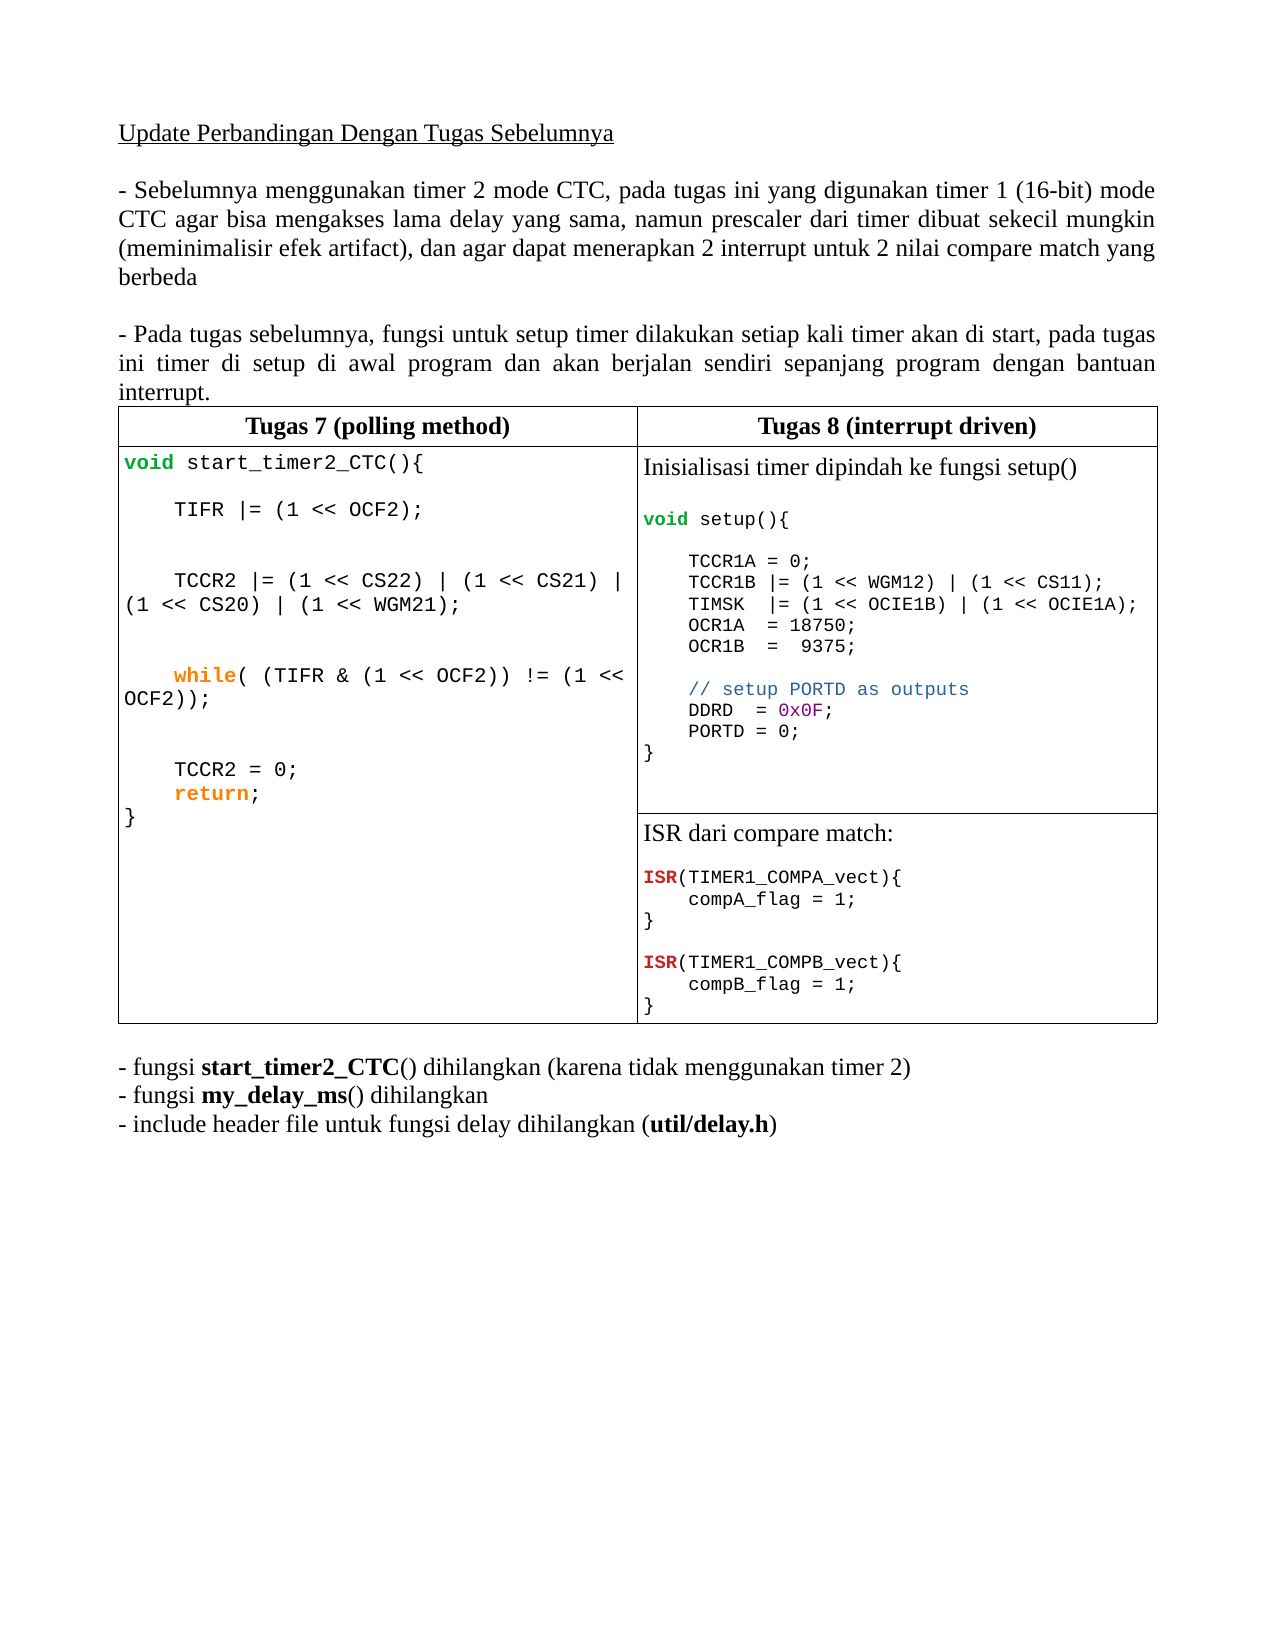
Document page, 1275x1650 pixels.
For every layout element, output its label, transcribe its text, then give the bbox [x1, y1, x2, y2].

text - fungsi start_timer2_CTC() dihilangkan (karena tidak menggunakan timer 2) [118, 1052, 1157, 1080]
text - include header file untuk fungsi delay dihilangkan (util/delay.h) [118, 1109, 1157, 1138]
text - Pada tugas sebelumnya, fungsi untuk setup timer dilakukan setiap kali timer akan di start, pada tugas ini timer di setup di awal program dan akan berjalan sendiri sepanjang program dengan bantuan interrupt. [118, 319, 1157, 406]
text Update Perbandingan Dengan Tugas Sebelumnya [118, 118, 1157, 147]
table_cell void start_timer2_CTC(){ TIFR |= (1 << OCF2); TCCR2 |= (1 << CS22) | (1 << CS21) | (1 << CS20) | (1 << WGM21); while( (TIFR & (1 << OCF2)) != (1 << OCF2)); TCCR2 = 0; return; } [119, 447, 637, 1023]
table_cell Inisialisasi timer dipindah ke fungsi setup() void setup(){ TCCR1A = 0; TCCR1B |= (1 << WGM12) | (1 << CS11); TIMSK |= (1 << OCIE1B) | (1 << OCIE1A); OCR1A = 18750; OCR1B = 9375; // setup PORTD as outputs DDRD = 0x0F; PORTD = 0; } [638, 447, 1157, 812]
table_header Tugas 8 (interrupt driven) [638, 407, 1157, 446]
table_header Tugas 7 (polling method) [119, 407, 637, 446]
table_cell ISR dari compare match: ISR(TIMER1_COMPA_vect){ compA_flag = 1; } ISR(TIMER1_COMPB_vect){ compB_flag = 1; } [638, 814, 1157, 1023]
text - fungsi my_delay_ms() dihilangkan [118, 1080, 1157, 1109]
text - Sebelumnya menggunakan timer 2 mode CTC, pada tugas ini yang digunakan timer 1 (16-bit) mode CTC agar bisa mengakses lama delay yang sama, namun prescaler dari timer dibuat sekecil mungkin (meminimalisir efek artifact), dan agar dapat menerapkan 2 interrupt untuk 2 nilai compare match yang berbeda [118, 176, 1157, 291]
